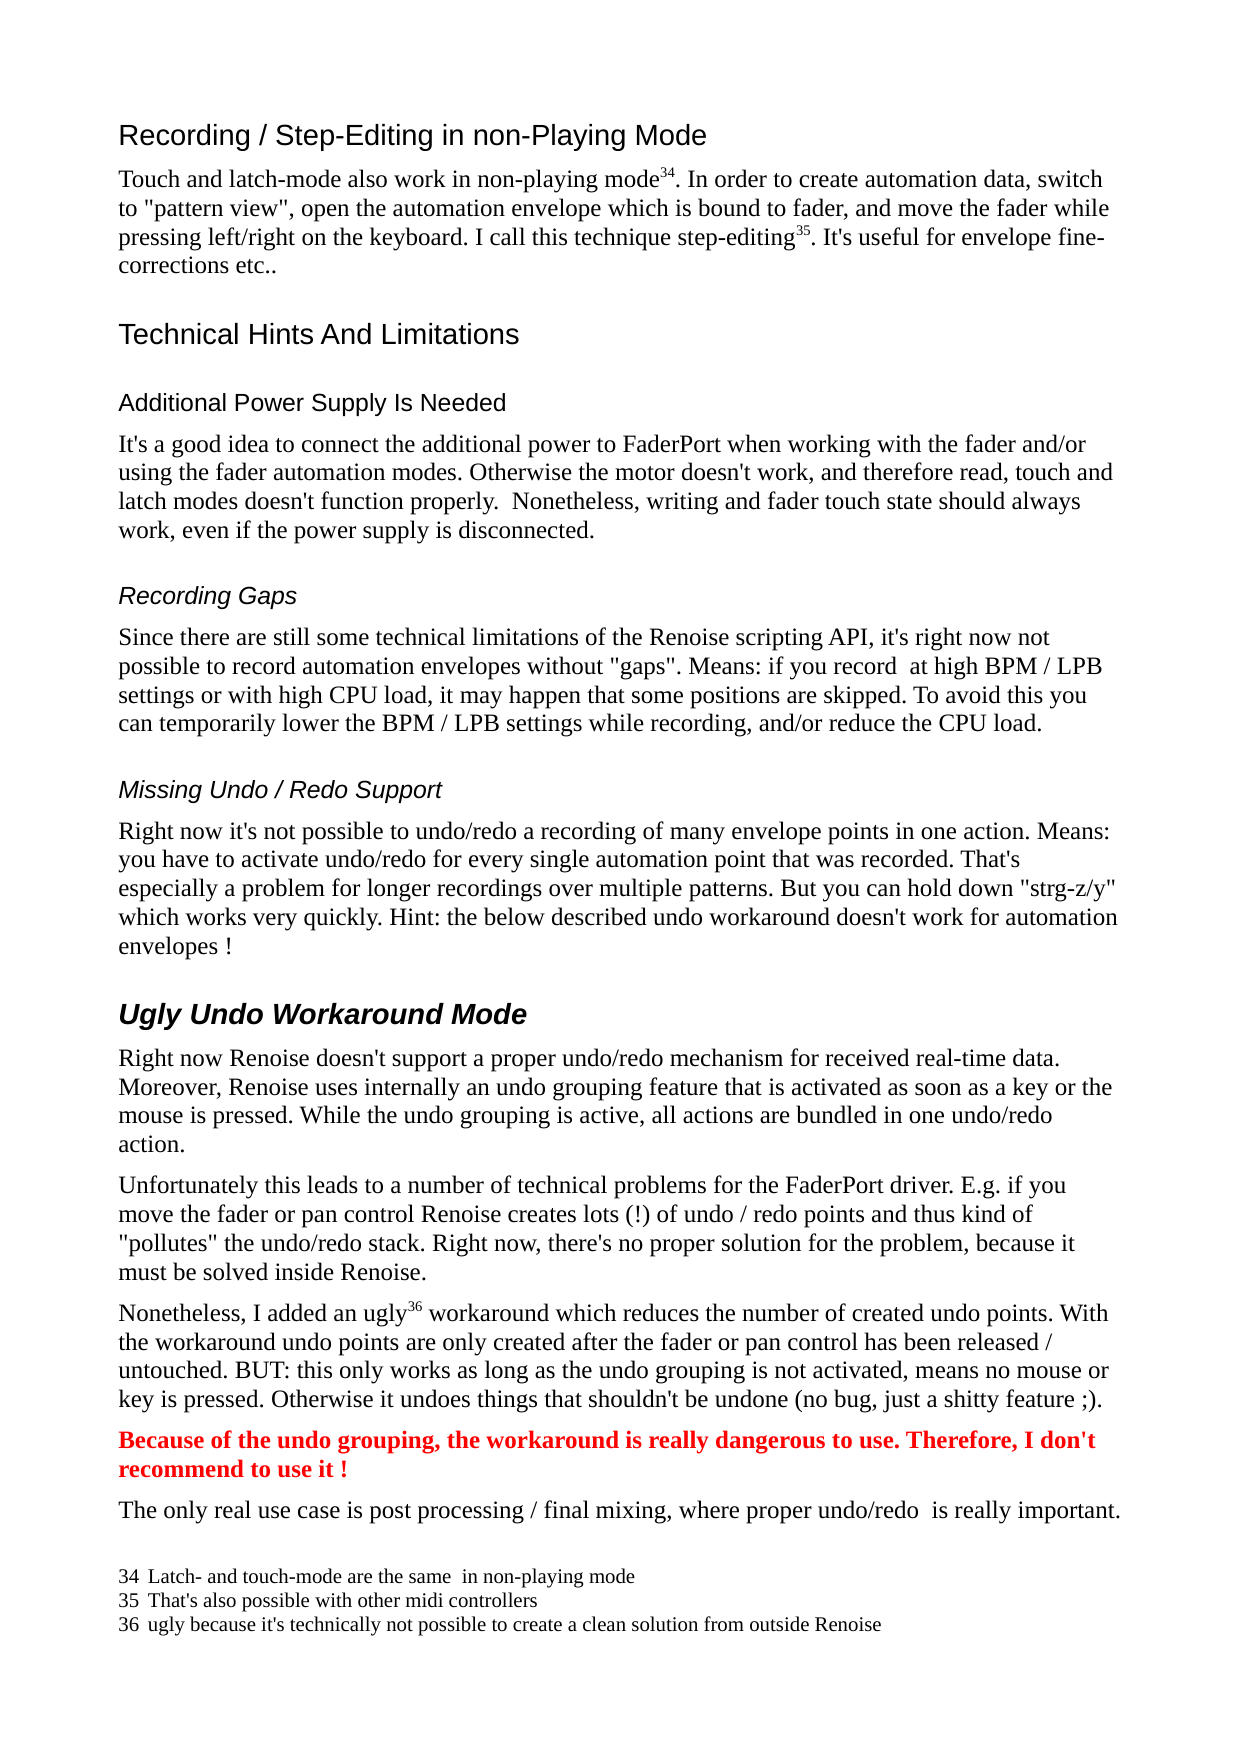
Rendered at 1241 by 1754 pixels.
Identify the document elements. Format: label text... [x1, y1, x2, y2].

text That's also possible with other midi controllers [118, 1588, 1122, 1612]
text ugly because it's technically not possible to create a clean solution from outside Renoise [118, 1612, 1122, 1636]
text Nonetheless, I added an ugly workaround which reduces the number of created undo points. With the workaround undo points are only created after the fader or pan control has been released / untouched. BUT: this only works as long as the undo grouping is not activated, means no mouse or key is pressed. Otherwise it undoes things that shouldn't be undone (no bug, just a shitty feature ;). [118, 1298, 1122, 1413]
text Touch and latch-mode also work in non-playing mode. In order to create automation data, switch to "pattern view", open the automation envelope which is bound to fader, and move the fader while pressing left/right on the keyboard. I call this technique step-editing. It's useful for envelope fine-corrections etc.. [118, 164, 1122, 279]
subtitle Recording Gaps [118, 581, 1122, 610]
subtitle Technical Hints And Limitations [118, 317, 1122, 350]
subtitle Ugly Undo Workaround Mode [118, 997, 1122, 1031]
text The only real use case is post processing / final mixing, where proper undo/redo is really important. [118, 1496, 1122, 1524]
text Because of the undo grouping, the workaround is really dangerous to use. Therefore, I don't recommend to use it ! [118, 1426, 1122, 1483]
subtitle Missing Undo / Redo Support [118, 775, 1122, 803]
text Right now Renoise doesn't support a proper undo/redo mechanism for received real-time data. Moreover, Renoise uses internally an undo grouping feature that is activated as soon as a key or the mouse is pressed. While the undo grouping is active, all actions are bundled in one undo/redo action. [118, 1043, 1122, 1158]
subtitle Additional Power Supply Is Needed [118, 388, 1122, 416]
text Latch- and touch-mode are the same in non-playing mode [118, 1564, 1122, 1588]
subtitle Recording / Step-Editing in non-Playing Mode [118, 118, 1122, 152]
text Since there are still some technical limitations of the Renoise scripting API, it's right now not possible to record automation envelopes without "gaps". Means: if you record at high BPM / LPB settings or with high CPU load, it may happen that some positions are skipped. To avoid this you can temporarily lower the BPM / LPB settings while recording, and/or reduce the CPU load. [118, 622, 1122, 737]
text It's a good idea to connect the additional power to FaderPort when working with the fader and/or using the fader automation modes. Otherwise the motor doesn't work, and therefore read, touch and latch modes doesn't function properly. Nonetheless, writing and fader touch state should always work, even if the power supply is disconnected. [118, 429, 1122, 544]
text Unfortunately this leads to a number of technical problems for the FaderPort driver. E.g. if you move the fader or pan control Renoise creates lots (!) of undo / redo points and thus kind of "pollutes" the undo/redo stack. Right now, there's no proper solution for the problem, because it must be solved inside Renoise. [118, 1171, 1122, 1286]
text Right now it's not possible to undo/redo a recording of many envelope points in one action. Means: you have to activate undo/redo for every single automation point that was recorded. That's especially a problem for longer recordings over multiple patterns. But you can hold down "strg-z/y" which works very quickly. Hint: the below described undo workaround doesn't work for automation envelopes ! [118, 816, 1122, 959]
